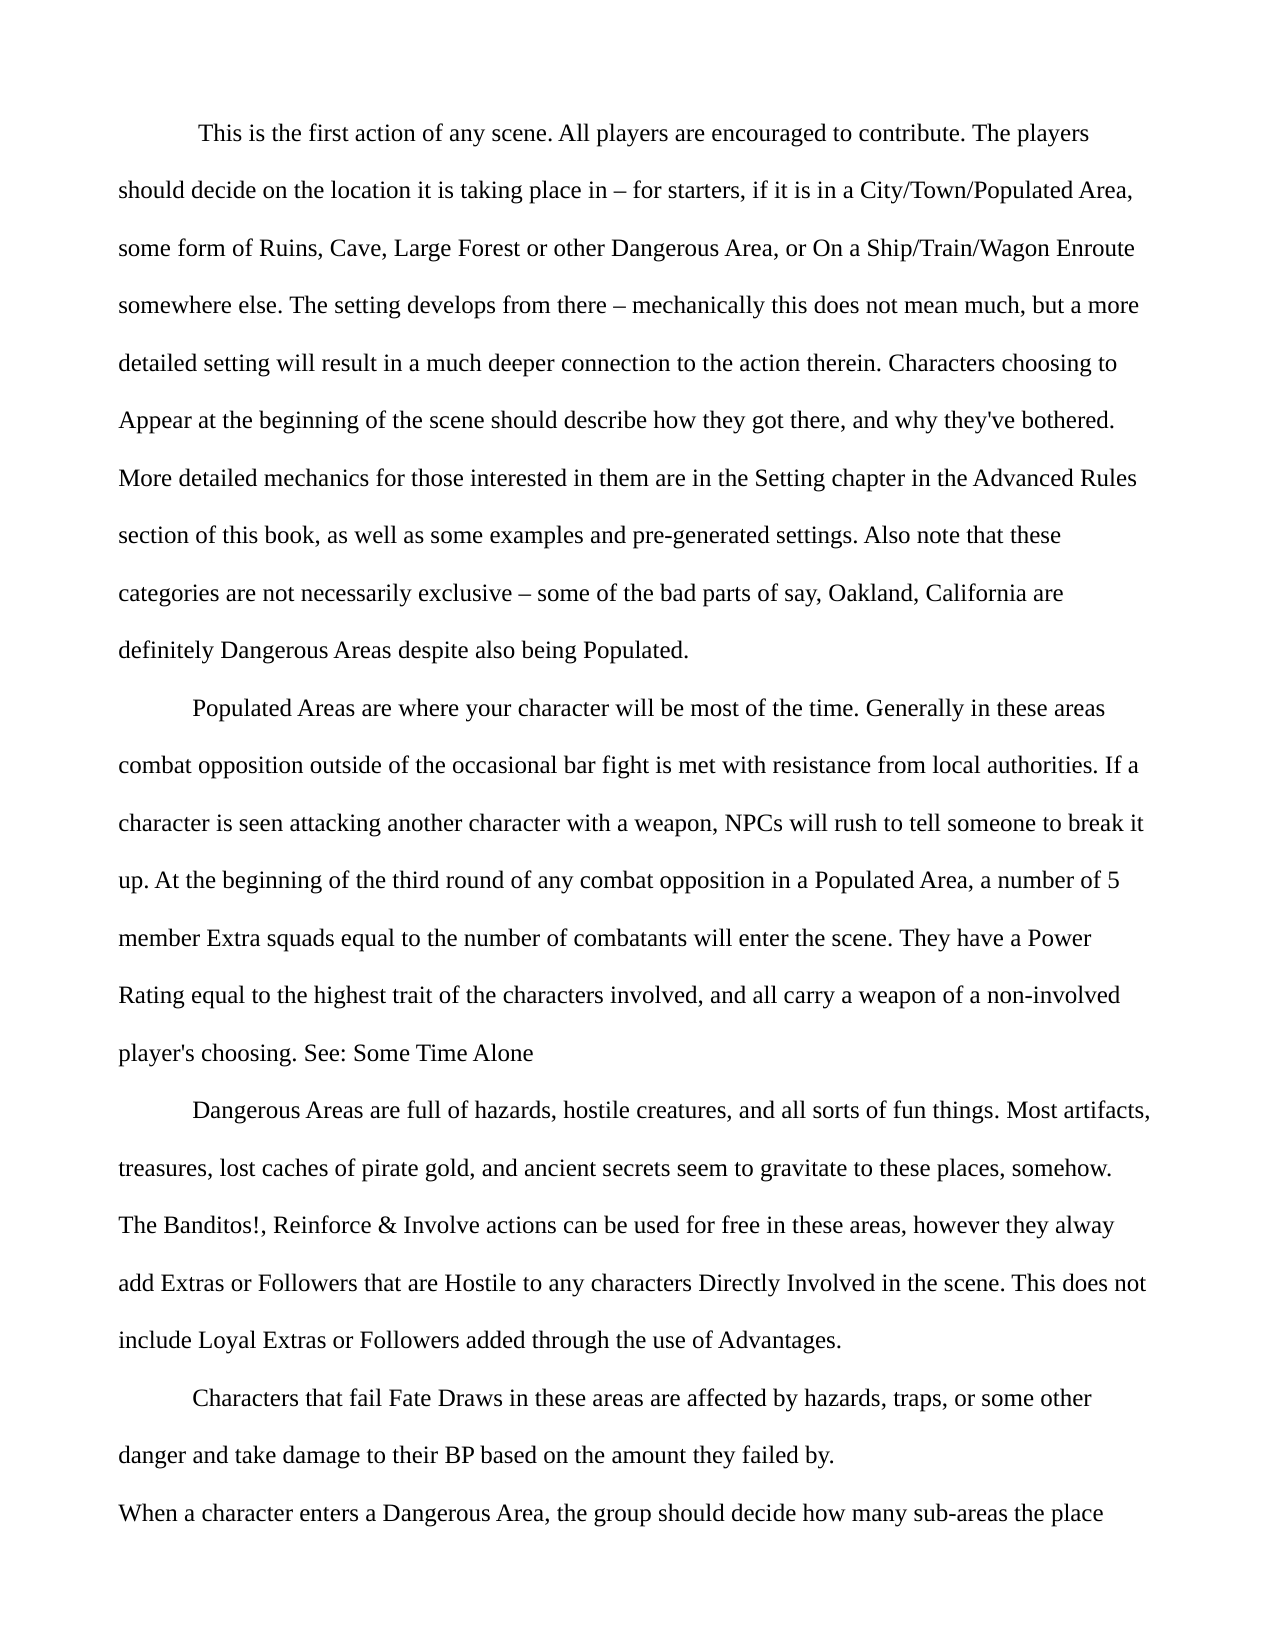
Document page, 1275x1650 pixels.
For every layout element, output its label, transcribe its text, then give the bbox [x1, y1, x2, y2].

text This is the first action of any scene. All players are encouraged to contribute. The players [118, 118, 1157, 147]
text Populated Areas are where your character will be most of the time. Generally in these areas combat opposition outside of the occasional bar fight is met with resistance from local authorities. If a character is seen attacking another character with a weapon, NPCs will rush to tell someone to break it up. At the beginning of the third round of any combat opposition in a Populated Area, a number of 5 member Extra squads equal to the number of combatants will enter the scene. They have a Power Rating equal to the highest trait of the characters involved, and all carry a weapon of a non-involved player's choosing. See: Some Time Alone [118, 693, 1157, 1067]
text Dangerous Areas are full of hazards, hostile creatures, and all sorts of fun things. Most artifacts, treasures, lost caches of pirate gold, and ancient secrets seem to gravitate to these places, somehow. The Banditos!, Reinforce & Involve actions can be used for free in these areas, however they alway add Extras or Followers that are Hostile to any characters Directly Involved in the scene. This does not include Loyal Extras or Followers added through the use of Advantages. [118, 1096, 1157, 1354]
text somewhere else. The setting develops from there – mechanically this does not mean much, but a more detailed setting will result in a much deeper connection to the action therein. Characters choosing to Appear at the beginning of the scene should describe how they got there, and why they've bothered. More detailed mechanics for those interested in them are in the Setting chapter in the Advanced Rules section of this book, as well as some examples and pre-generated settings. Also note that these categories are not necessarily exclusive – some of the bad parts of say, Oakland, California are definitely Dangerous Areas despite also being Populated. [118, 291, 1157, 664]
text When a character enters a Dangerous Area, the group should decide how many sub-areas the place [118, 1498, 1157, 1527]
text Characters that fail Fate Draws in these areas are affected by hazards, traps, or some other danger and take damage to their BP based on the amount they failed by. [118, 1383, 1157, 1469]
text should decide on the location it is taking place in – for starters, if it is in a City/Town/Populated Area, some form of Ruins, Cave, Large Forest or other Dangerous Area, or On a Ship/Train/Wagon Enroute [118, 176, 1157, 262]
